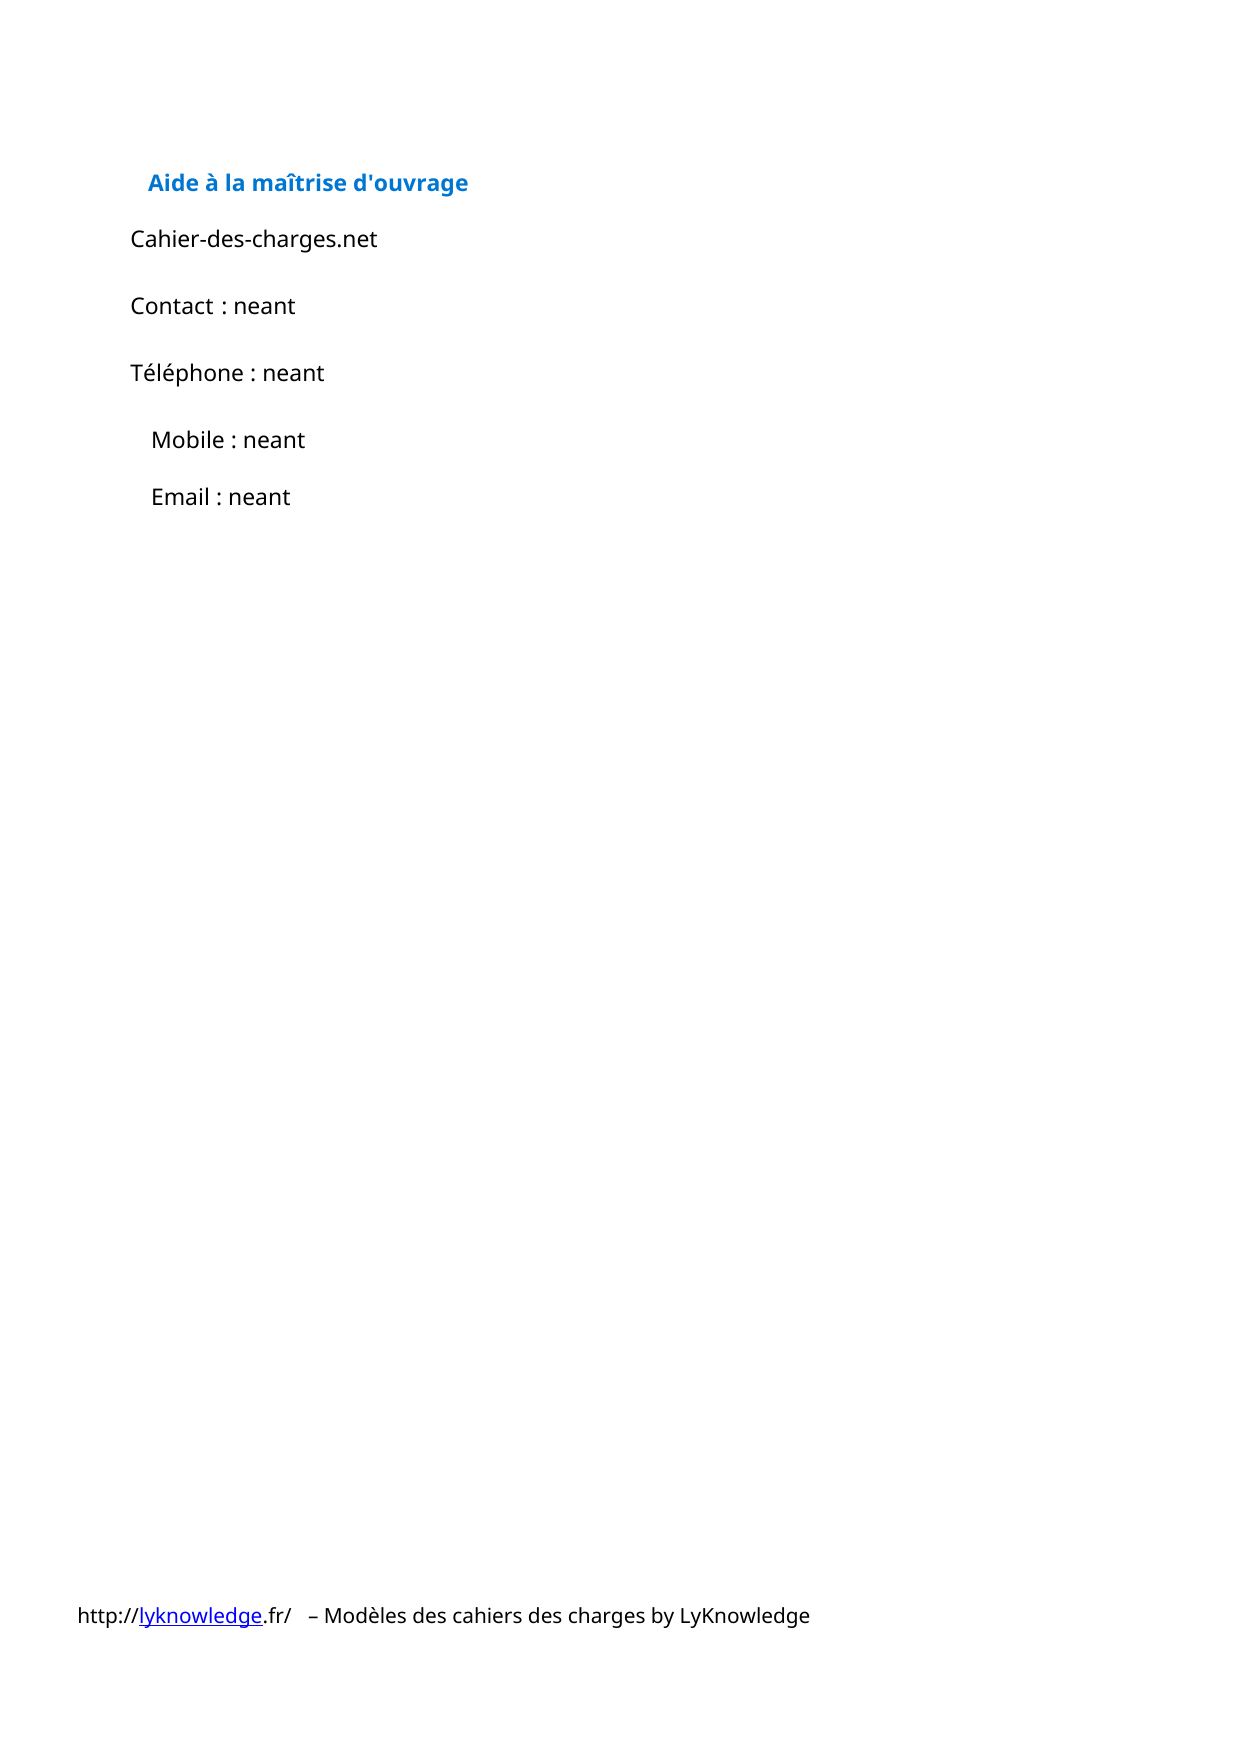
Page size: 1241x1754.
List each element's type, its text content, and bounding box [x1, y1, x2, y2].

text Contact : neant [130, 290, 397, 321]
text Téléphone : neant [130, 357, 397, 388]
text Email : neant [77, 481, 1138, 512]
text Cahier-des-charges.net [130, 223, 397, 255]
text Aide à la maîtrise d'ouvrage [148, 167, 1138, 198]
text Mobile : neant [77, 424, 1138, 455]
